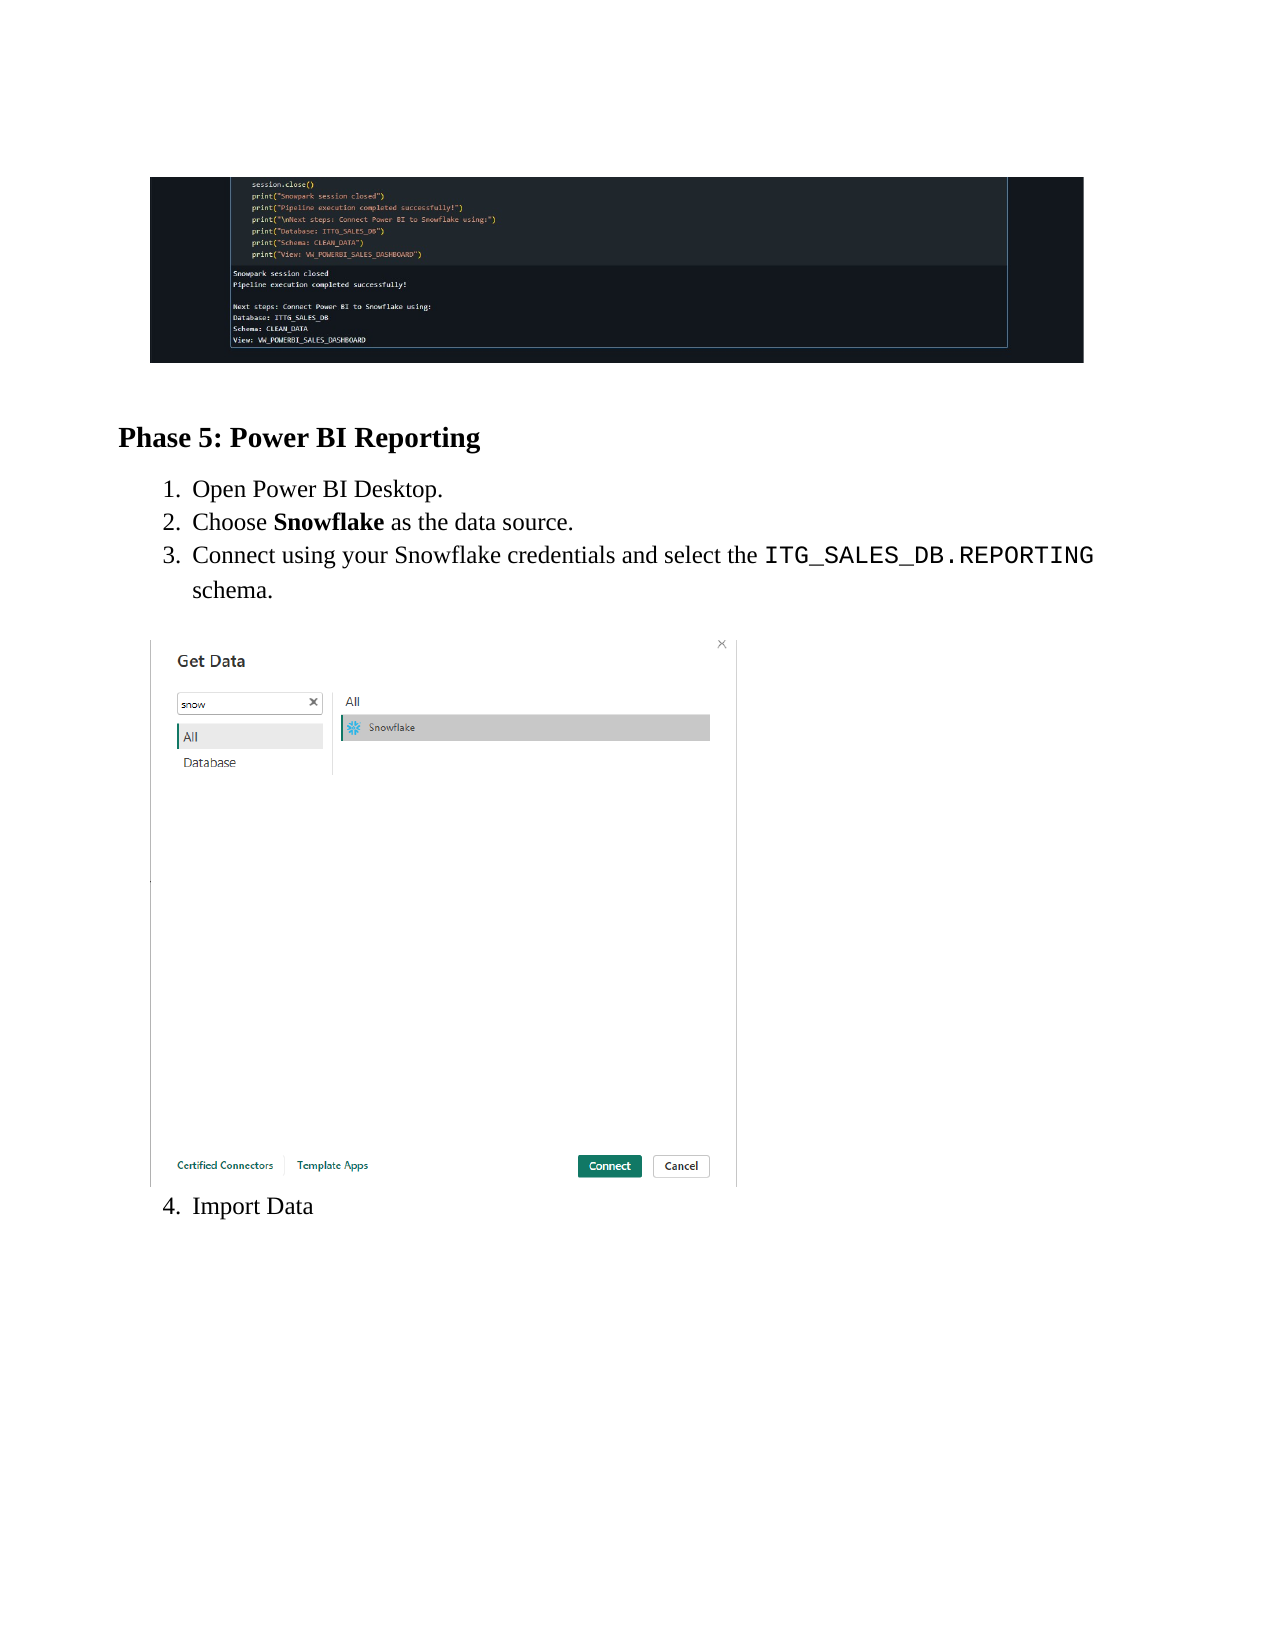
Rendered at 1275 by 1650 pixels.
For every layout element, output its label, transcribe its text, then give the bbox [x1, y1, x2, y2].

picture [150, 640, 737, 1187]
list Connect using your Snowflake credentials and select the ITG_SALES_DB.REPORTING schema. [162, 540, 1157, 603]
text Phase 5: Power BI Reporting [118, 421, 1157, 454]
picture [150, 177, 1084, 363]
list Choose Snowflake as the data source. [162, 507, 1157, 535]
list Open Power BI Desktop. [162, 474, 1157, 502]
list Import Data [162, 641, 1157, 1220]
